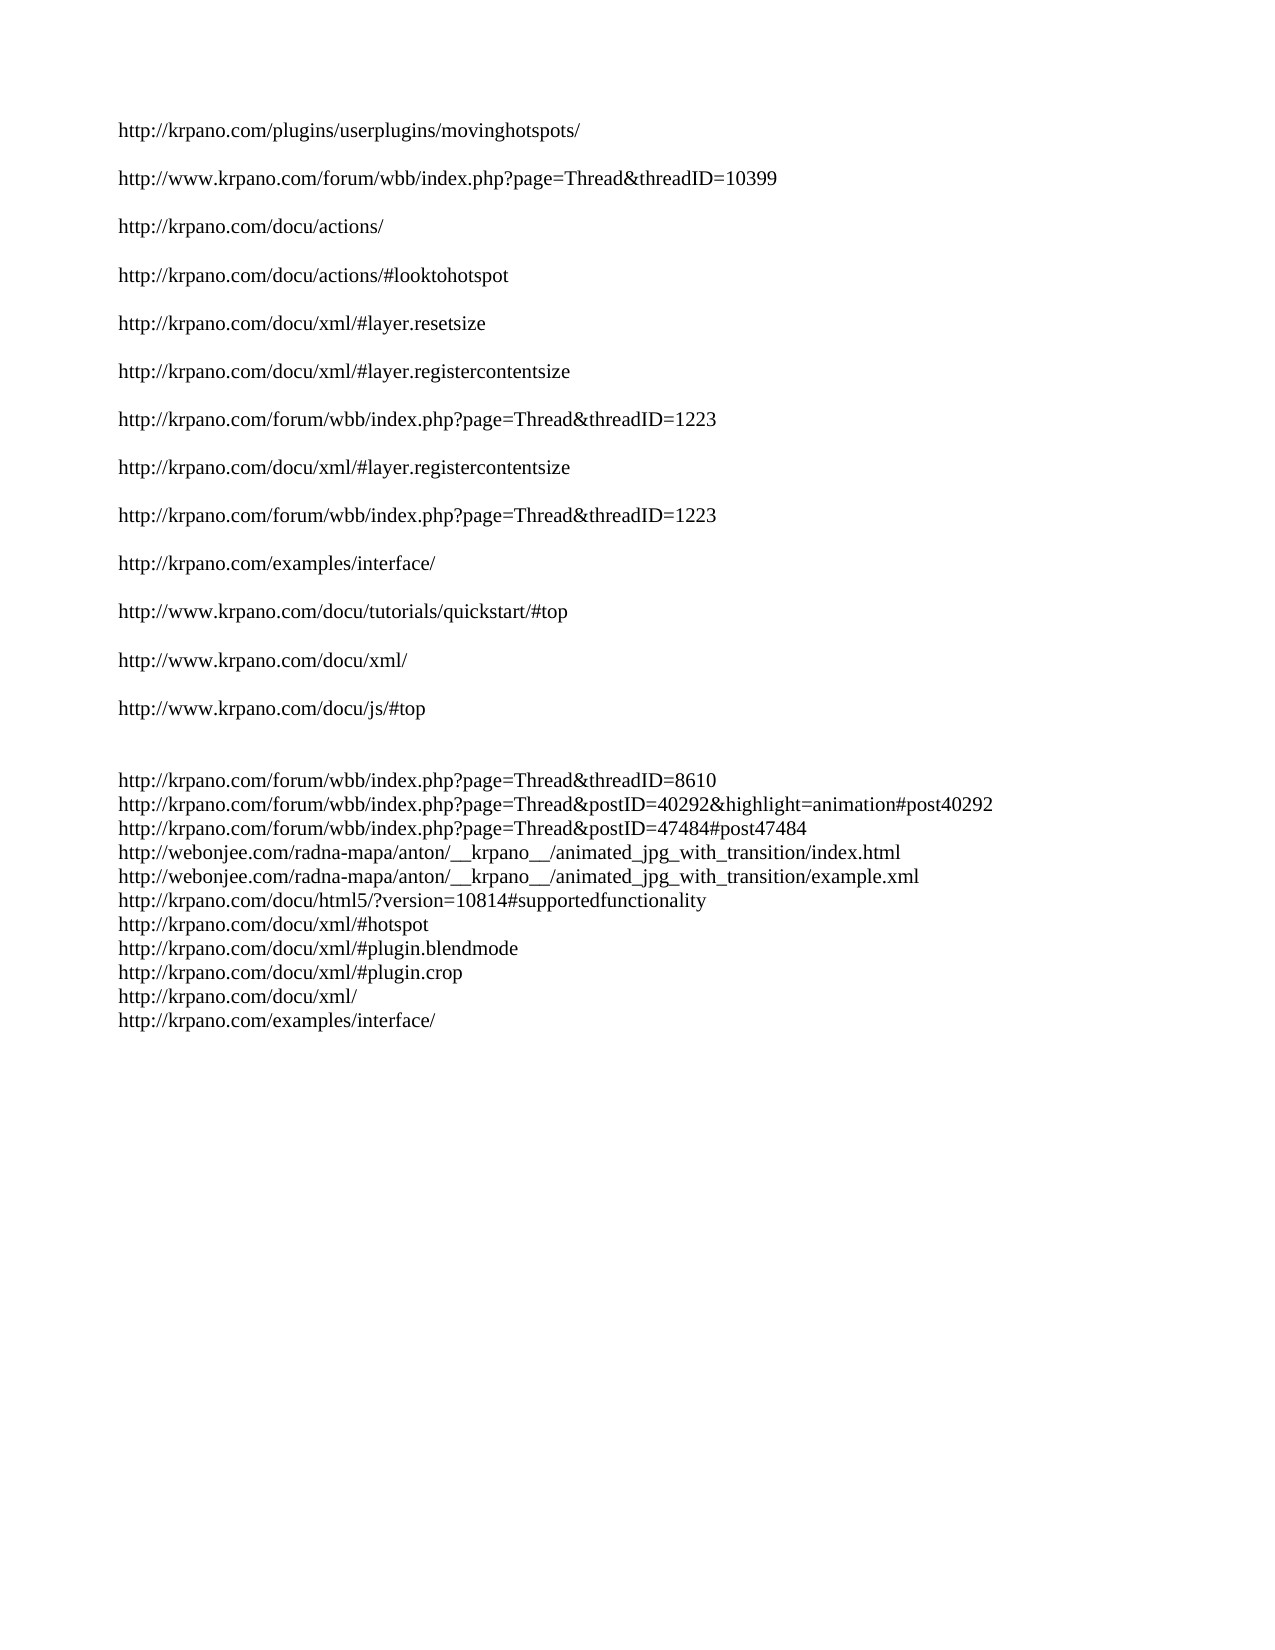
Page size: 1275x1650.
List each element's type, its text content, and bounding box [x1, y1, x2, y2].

text http://krpano.com/forum/wbb/index.php?page=Thread&threadID=1223 [118, 503, 1157, 527]
text http://krpano.com/forum/wbb/index.php?page=Thread&threadID=1223 [118, 407, 1157, 431]
text http://krpano.com/plugins/userplugins/movinghotspots/ [118, 118, 1157, 142]
text http://krpano.com/docu/xml/#plugin.blendmode [118, 936, 1157, 960]
text http://webonjee.com/radna-mapa/anton/__krpano__/animated_jpg_with_transition/index.html [118, 840, 1157, 864]
text http://krpano.com/docu/xml/#layer.resetsize [118, 311, 1157, 335]
text http://www.krpano.com/docu/tutorials/quickstart/#top [118, 599, 1157, 623]
text http://krpano.com/docu/xml/#hotspot [118, 912, 1157, 936]
text http://krpano.com/forum/wbb/index.php?page=Thread&postID=40292&highlight=animation#post40292 [118, 792, 1157, 816]
text http://krpano.com/docu/xml/#plugin.crop [118, 960, 1157, 984]
text http://krpano.com/examples/interface/ [118, 1008, 1157, 1032]
text http://www.krpano.com/forum/wbb/index.php?page=Thread&threadID=10399 [118, 166, 1157, 190]
text http://krpano.com/docu/xml/#layer.registercontentsize [118, 359, 1157, 383]
text http://www.krpano.com/docu/xml/ [118, 647, 1157, 672]
text http://krpano.com/docu/actions/#looktohotspot [118, 262, 1157, 287]
text http://krpano.com/docu/actions/ [118, 214, 1157, 238]
text http://www.krpano.com/docu/js/#top [118, 696, 1157, 720]
text http://webonjee.com/radna-mapa/anton/__krpano__/animated_jpg_with_transition/example.xml [118, 864, 1157, 888]
text http://krpano.com/docu/xml/#layer.registercontentsize [118, 455, 1157, 479]
text http://krpano.com/docu/html5/?version=10814#supportedfunctionality [118, 888, 1157, 912]
text http://krpano.com/docu/xml/ [118, 984, 1157, 1008]
text http://krpano.com/forum/wbb/index.php?page=Thread&postID=47484#post47484 [118, 816, 1157, 840]
text http://krpano.com/forum/wbb/index.php?page=Thread&threadID=8610 [118, 768, 1157, 792]
text http://krpano.com/examples/interface/ [118, 551, 1157, 575]
